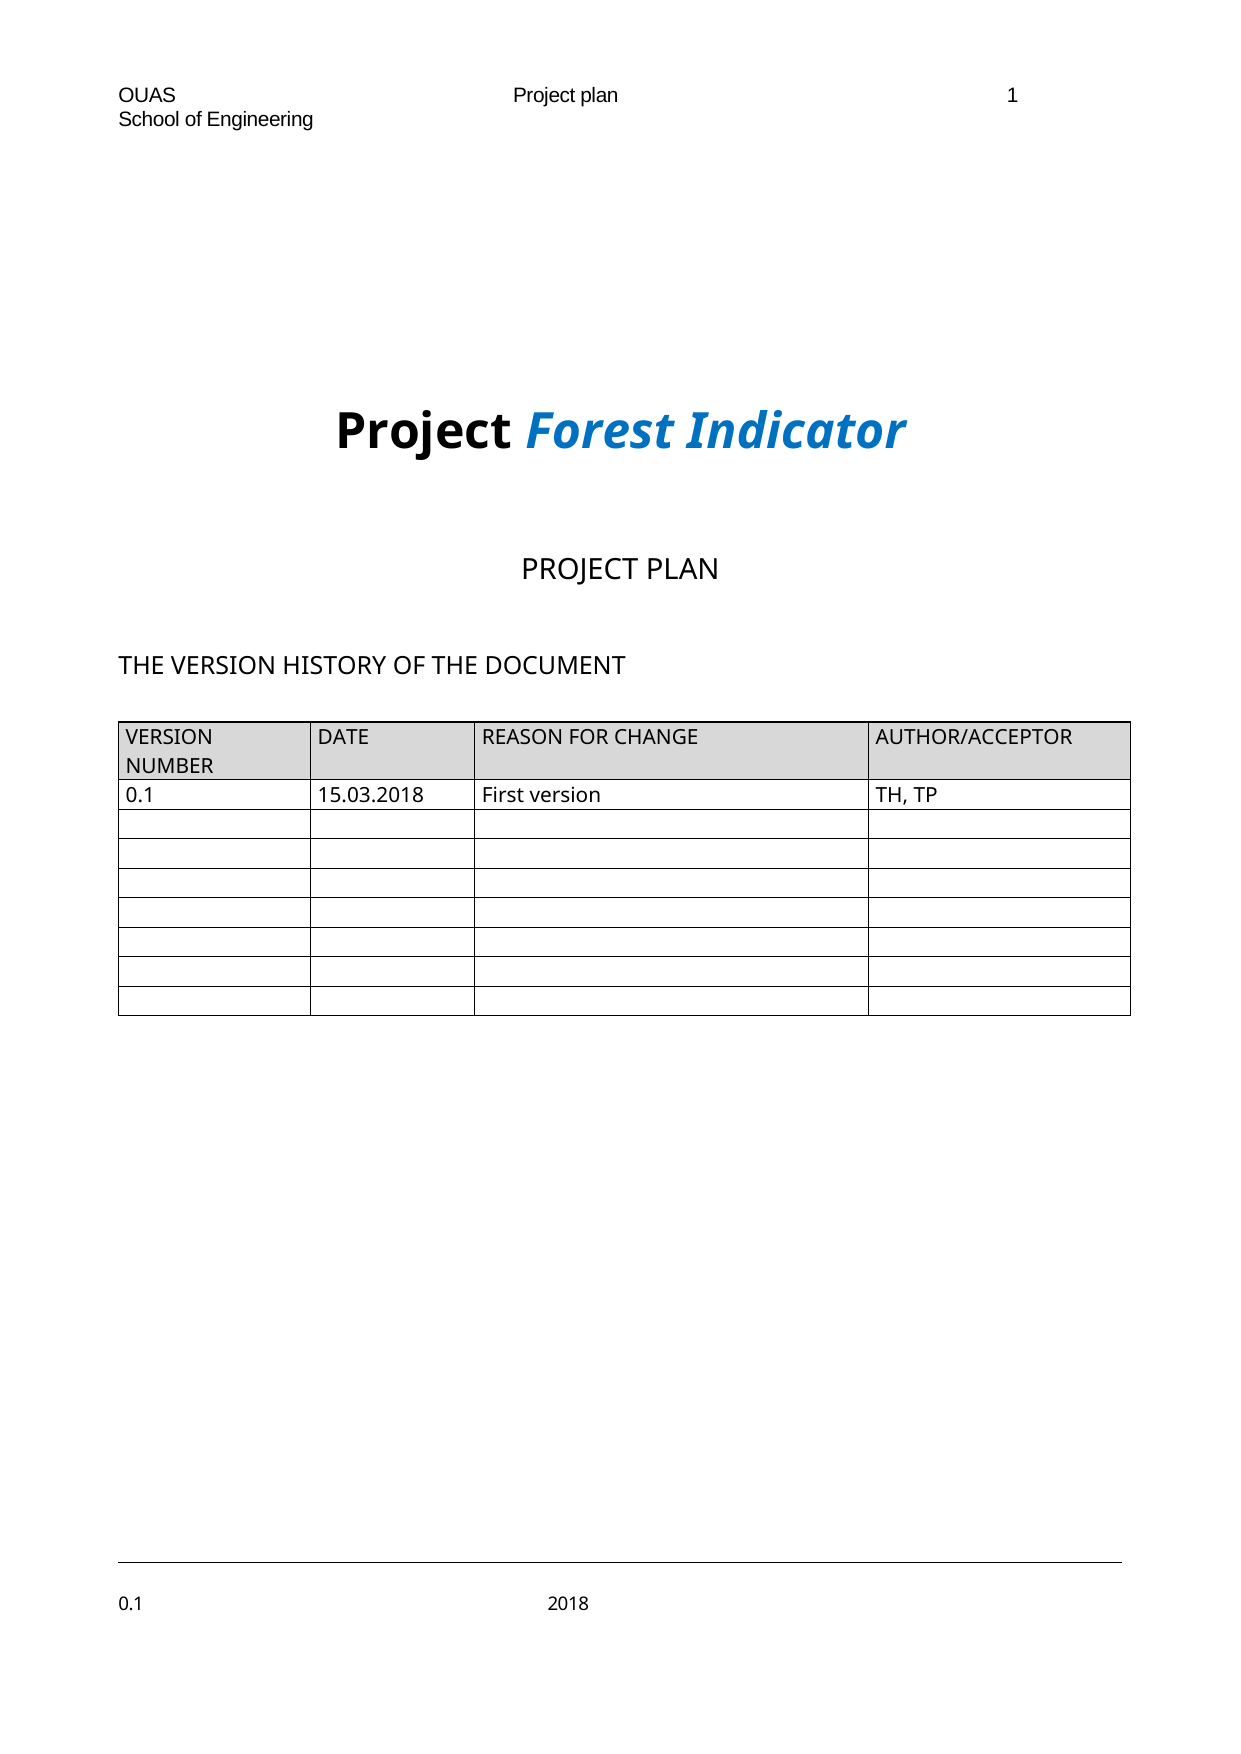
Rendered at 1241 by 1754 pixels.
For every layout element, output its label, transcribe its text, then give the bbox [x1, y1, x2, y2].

table_cell First version [475, 780, 868, 809]
subtitle PROJECT PLAN [118, 548, 1122, 588]
table_cell [869, 987, 1130, 1015]
table_cell [475, 898, 868, 927]
table_cell [119, 810, 310, 838]
table_header VERSION NUMBER [119, 723, 310, 779]
table_cell [475, 810, 868, 838]
table_cell [119, 839, 310, 868]
table_cell [475, 839, 868, 868]
table_cell [311, 987, 474, 1015]
table_cell [869, 928, 1130, 956]
table_cell [869, 898, 1130, 927]
table_cell [475, 957, 868, 986]
table_cell [311, 898, 474, 927]
text THE VERSION HISTORY OF THE DOCUMENT [118, 648, 1122, 682]
text Project Forest Indicator [118, 395, 1122, 463]
table_cell [119, 957, 310, 986]
table_cell 0.1 [119, 780, 310, 809]
table_cell 15.03.2018 [311, 780, 474, 809]
table_cell [311, 839, 474, 868]
table_header DATE [311, 723, 474, 779]
table_cell [119, 898, 310, 927]
table_header AUTHOR/ACCEPTOR [869, 723, 1130, 779]
table_cell [475, 869, 868, 897]
table_cell [311, 869, 474, 897]
table_cell [475, 928, 868, 956]
table_cell [869, 957, 1130, 986]
table_cell [475, 987, 868, 1015]
table_cell [119, 869, 310, 897]
table_cell [119, 928, 310, 956]
table_cell [311, 928, 474, 956]
table_cell [119, 987, 310, 1015]
table_cell [869, 869, 1130, 897]
table_cell TH, TP [869, 780, 1130, 809]
table_cell [869, 839, 1130, 868]
table_cell [311, 810, 474, 838]
table_header REASON FOR CHANGE [475, 723, 868, 779]
table_cell [311, 957, 474, 986]
table_cell [869, 810, 1130, 838]
